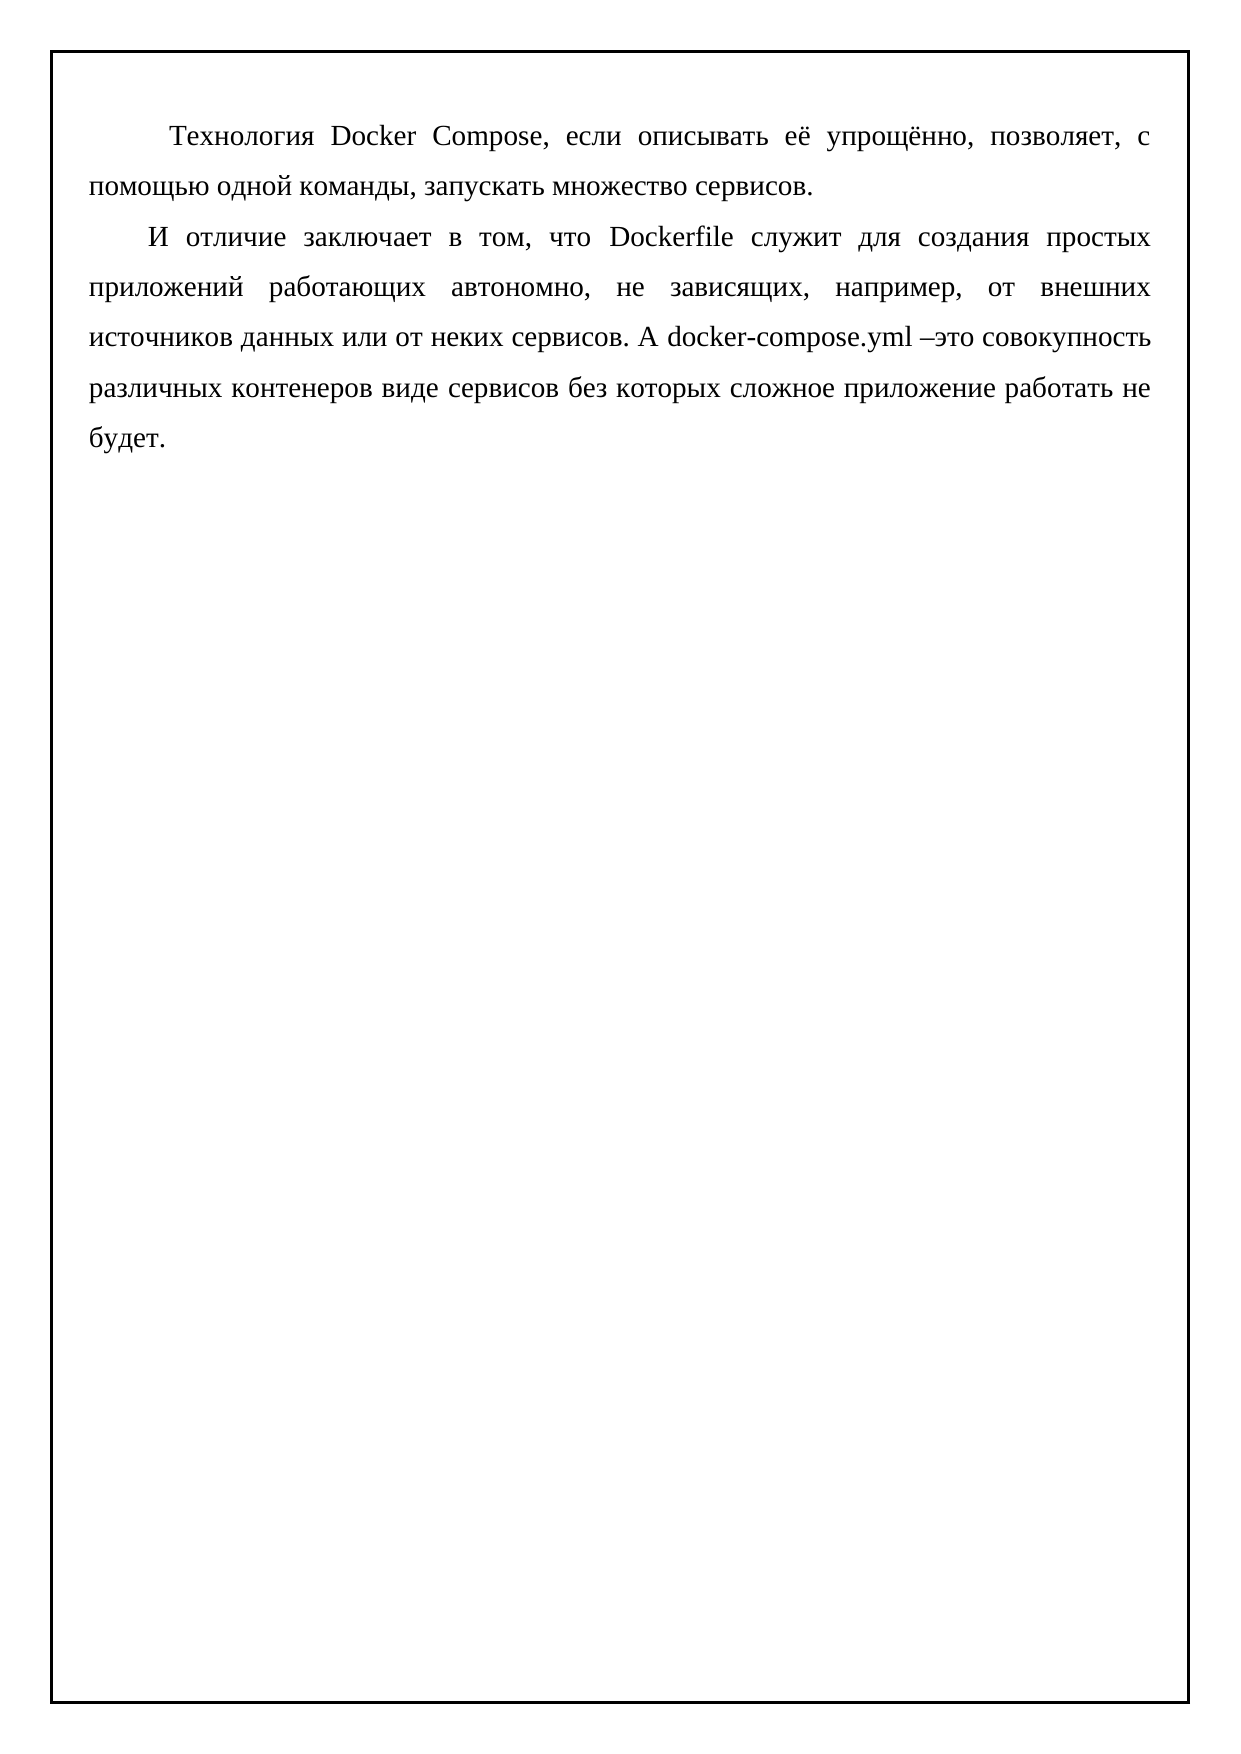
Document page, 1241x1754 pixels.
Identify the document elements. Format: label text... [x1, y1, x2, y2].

text И отличие заключает в том, что Dockerfile служит для создания простых приложений работающих автономно, не зависящих, например, от внешних источников данных или от неких сервисов. А docker-compose.yml –это совокупность различных контенеров виде сервисов без которых сложное приложение работать не будет. [89, 219, 1152, 453]
text Технология Docker Compose, если описывать её упрощённо, позволяет, с помощью одной команды, запускать множество сервисов. [89, 118, 1152, 202]
